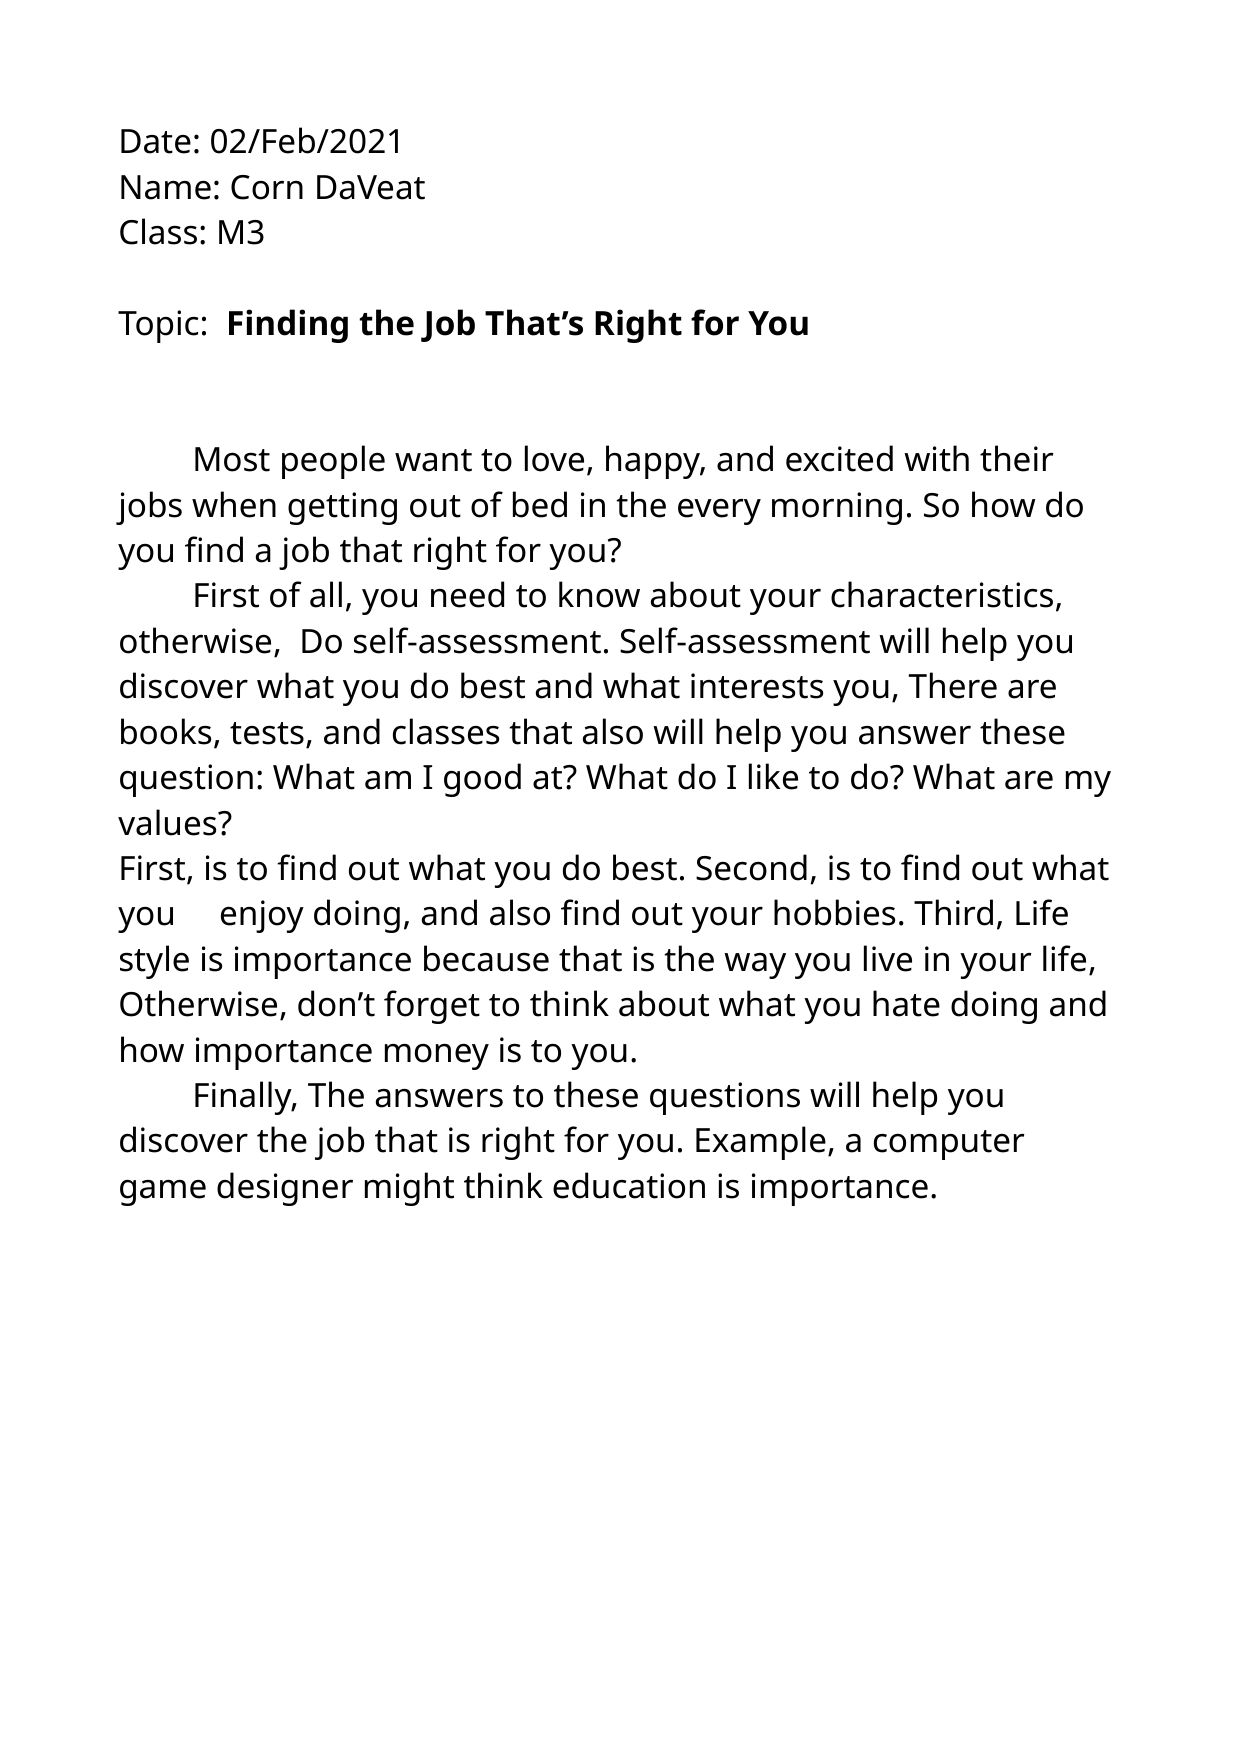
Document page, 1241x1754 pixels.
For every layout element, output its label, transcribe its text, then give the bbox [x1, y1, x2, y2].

text Date: 02/Feb/2021 [118, 118, 1122, 163]
text Finally, The answers to these questions will help you discover the job that is right for you. Example, a computer game designer might think education is importance. [118, 1072, 1122, 1208]
text Topic: Finding the Job That’s Right for You [118, 300, 1122, 345]
text Name: Corn DaVeat Class: M3 [118, 163, 1122, 300]
text First of all, you need to know about your characteristics, otherwise, Do self-assessment. Self-assessment will help you discover what you do best and what interests you, There are books, tests, and classes that also will help you answer these question: What am I good at? What do I like to do? What are my values? [118, 572, 1122, 845]
text First, is to find out what you do best. Second, is to find out what you enjoy doing, and also find out your hobbies. Third, Life style is importance because that is the way you live in your life, Otherwise, don’t forget to think about what you hate doing and how importance money is to you. [118, 845, 1122, 1072]
text Most people want to love, happy, and excited with their jobs when getting out of bed in the every morning. So how do you find a job that right for you? [118, 436, 1122, 572]
